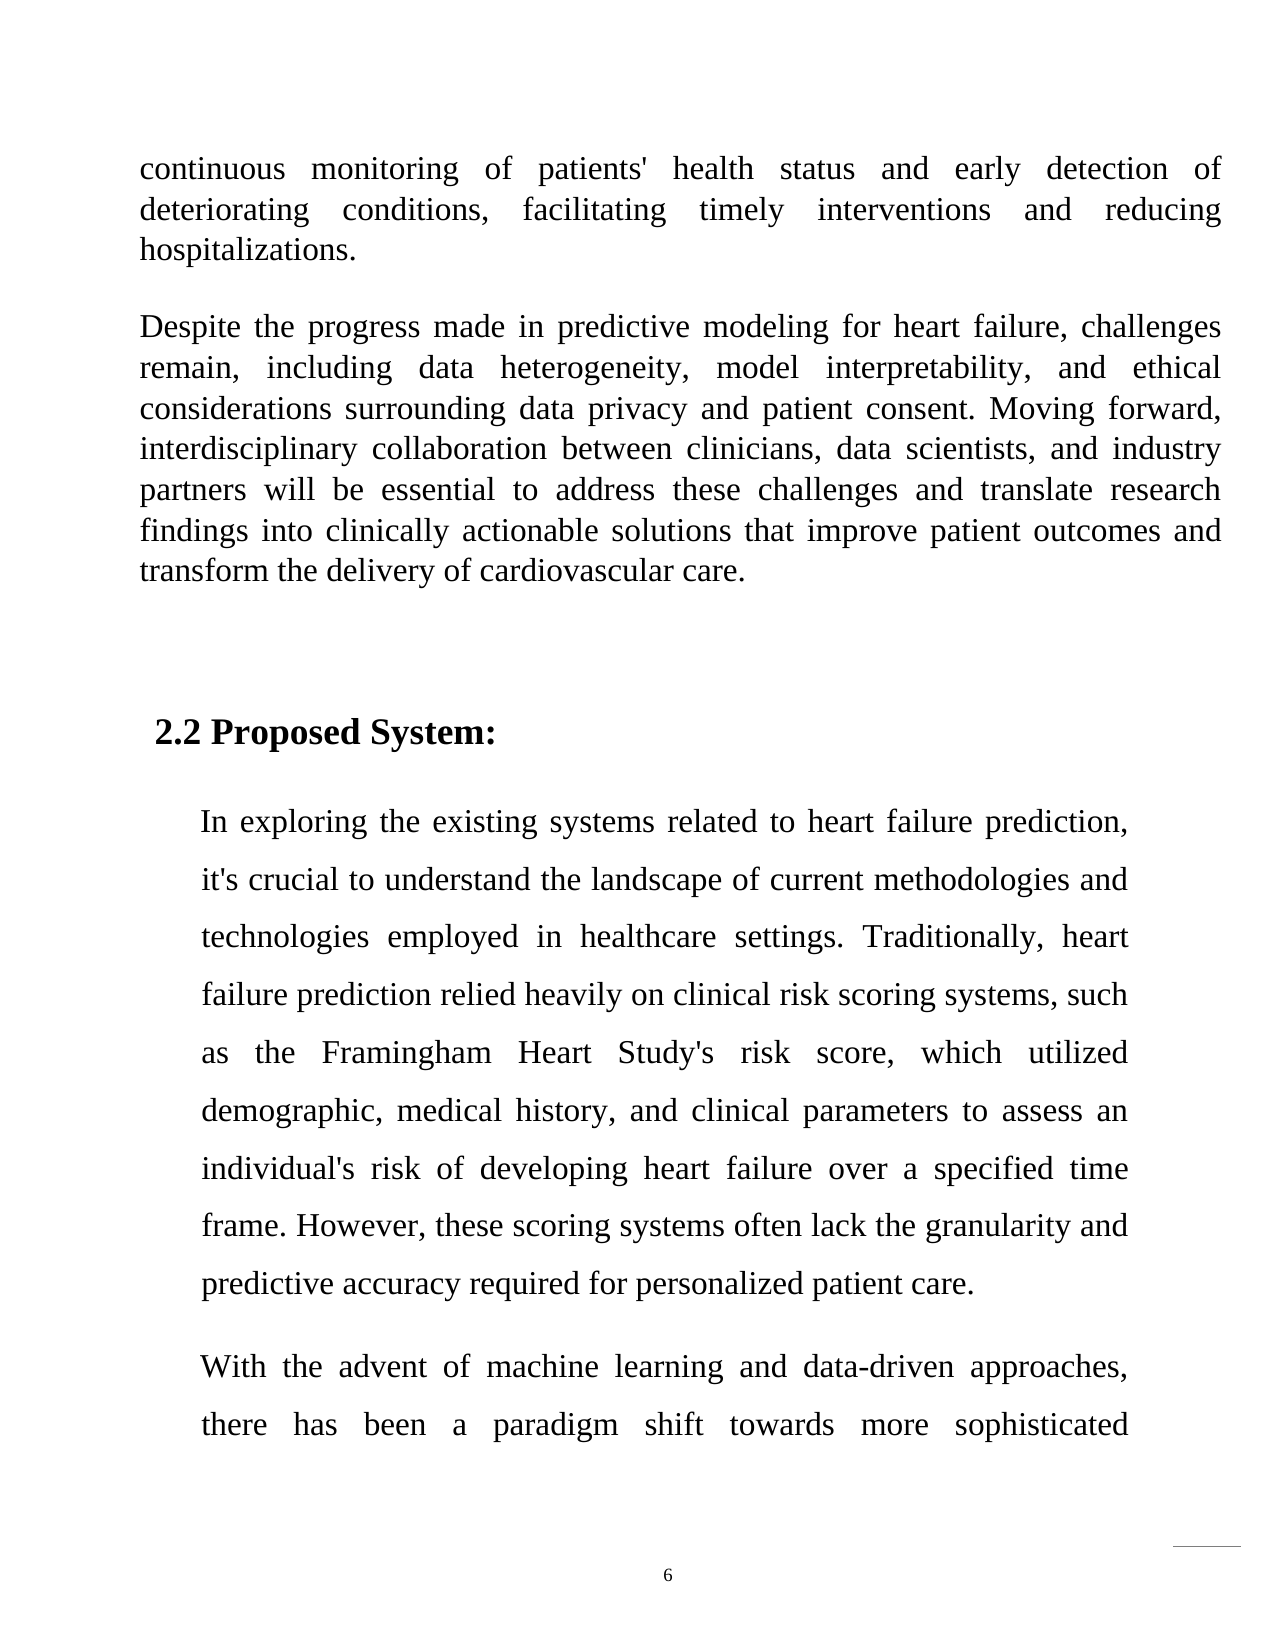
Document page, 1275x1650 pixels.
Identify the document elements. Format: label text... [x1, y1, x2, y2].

text With the advent of machine learning and data-driven approaches, there has been a paradigm shift towards more sophisticated [200, 1346, 1129, 1442]
subtitle 2.2 Proposed System: [154, 709, 1223, 752]
text In exploring the existing systems related to heart failure prediction, it's crucial to understand the landscape of current methodologies and technologies employed in healthcare settings. Traditionally, heart failure prediction relied heavily on clinical risk scoring systems, such as the Framingham Heart Study's risk score, which utilized demographic, medical history, and clinical parameters to assess an individual's risk of developing heart failure over a specified time frame. However, these scoring systems often lack the granularity and predictive accuracy required for personalized patient care. [200, 801, 1129, 1302]
text Despite the progress made in predictive modeling for heart failure, challenges remain, including data heterogeneity, model interpretability, and ethical considerations surrounding data privacy and patient consent. Moving forward, interdisciplinary collaboration between clinicians, data scientists, and industry partners will be essential to address these challenges and translate research findings into clinically actionable solutions that improve patient outcomes and transform the delivery of cardiovascular care. [139, 307, 1223, 589]
text continuous monitoring of patients' health status and early detection of deteriorating conditions, facilitating timely interventions and reducing hospitalizations. [139, 148, 1223, 268]
